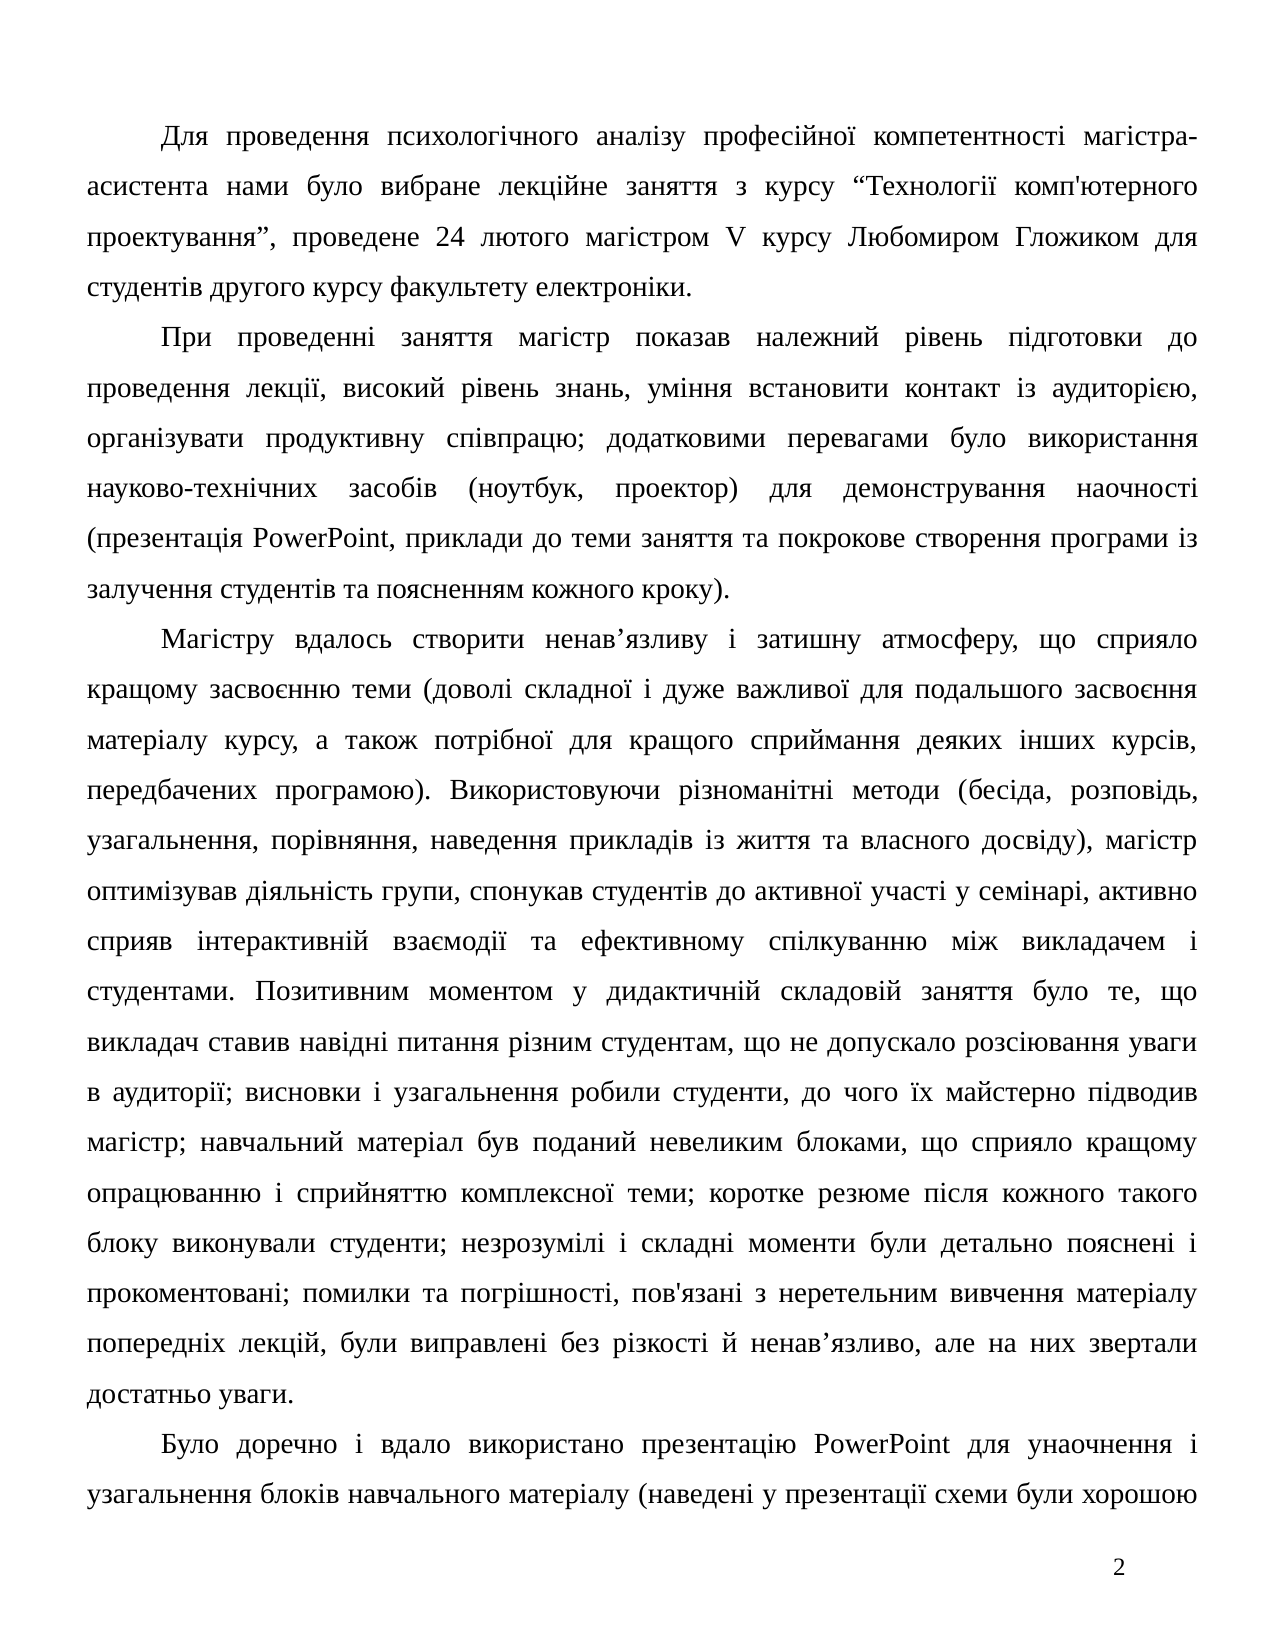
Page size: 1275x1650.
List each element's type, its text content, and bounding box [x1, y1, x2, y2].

text При проведенні заняття магістр показав належний рівень підготовки до проведення лекції, високий рівень знань, уміння встановити контакт із аудиторією, організувати продуктивну співпрацю; додатковими перевагами було використання науково-технічних засобів (ноутбук, проектор) для демонстрування наочності (презентація PowerPoint, приклади до теми заняття та покрокове створення програми із залучення студентів та поясненням кожного кроку). [87, 319, 1199, 604]
text Було доречно і вдало використано презентацію PowerPoint для унаочнення і узагальнення блоків навчального матеріалу (наведені у презентації схеми були хорошою [87, 1426, 1199, 1510]
text Магістру вдалось створити ненав’язливу і затишну атмосферу, що сприяло кращому засвоєнню теми (доволі складної і дуже важливої для подальшого засвоєння матеріалу курсу, а також потрібної для кращого сприймання деяких інших курсів, передбачених програмою). Використовуючи різноманітні методи (бесіда, розповідь, узагальнення, порівняння, наведення прикладів із життя та власного досвіду), магістр оптимізував діяльність групи, спонукав студентів до активної участі у семінарі, активно сприяв інтерактивній взаємодії та ефективному спілкуванню між викладачем і студентами. Позитивним моментом у дидактичній складовій заняття було те, що викладач ставив навідні питання різним студентам, що не допускало розсіювання уваги в аудиторії; висновки і узагальнення робили студенти, до чого їх майстерно підводив магістр; навчальний матеріал був поданий невеликим блоками, що сприяло кращому опрацюванню і сприйняттю комплексної теми; коротке резюме після кожного такого блоку виконували студенти; незрозумілі і складні моменти були детально пояснені і прокоментовані; помилки та погрішності, пов'язані з неретельним вивчення матеріалу попередніх лекцій, були виправлені без різкості й ненав’язливо, але на них звертали достатньо уваги. [87, 621, 1199, 1409]
text Для проведення психологічного аналізу професійної компетентності магістра-асистента нами було вибране лекційне заняття з курсу “Технології комп'ютерного проектування”, проведене 24 лютого магістром V курсу Любомиром Гложиком для студентів другого курсу факультету електроніки. [87, 118, 1199, 303]
